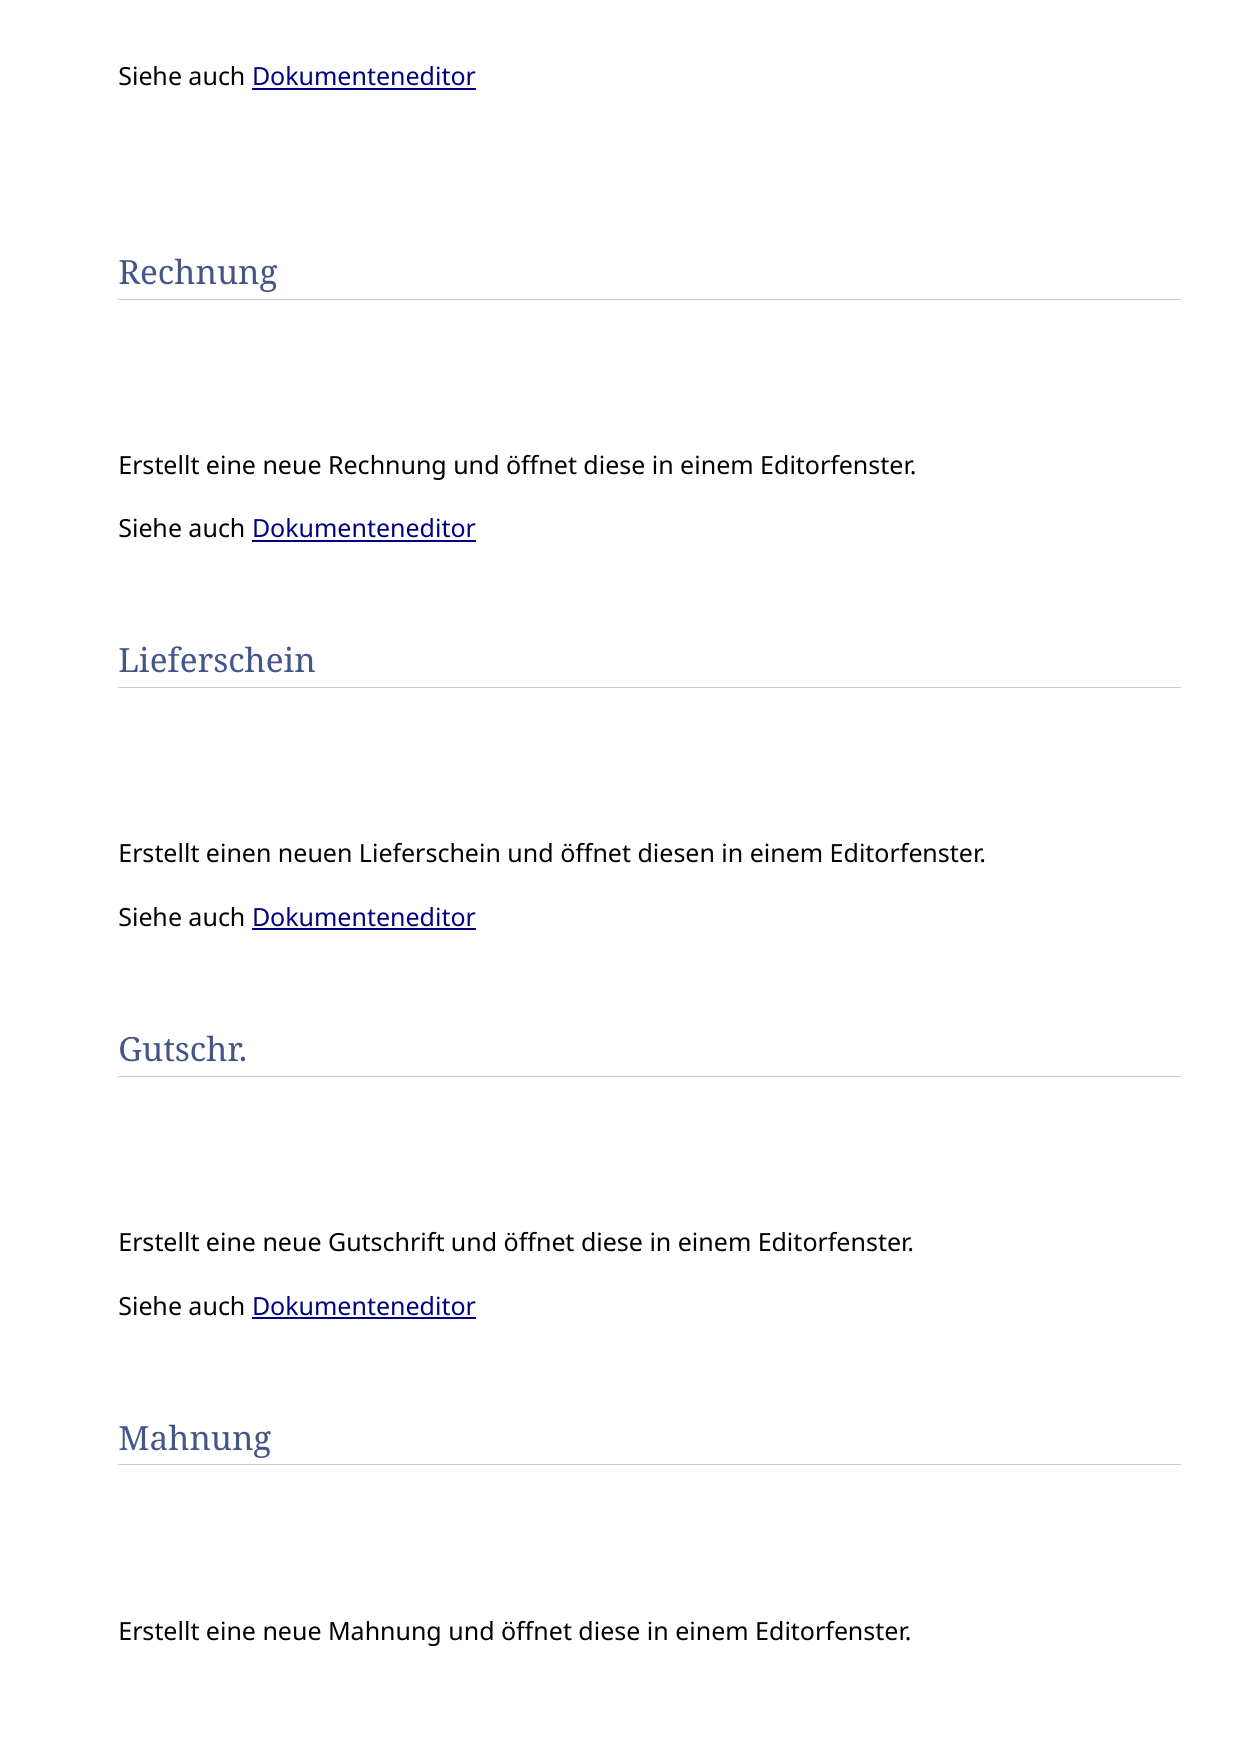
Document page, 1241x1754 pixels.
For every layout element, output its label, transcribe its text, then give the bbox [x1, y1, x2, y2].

subtitle Rechnung [118, 249, 1181, 299]
text Erstellt eine neue Gutschrift und öffnet diese in einem Editorfenster. [118, 1225, 1181, 1259]
subtitle Mahnung [118, 1414, 1181, 1464]
text Siehe auch Dokumenteneditor [118, 900, 1181, 934]
text Erstellt einen neuen Lieferschein und öffnet diesen in einem Editorfenster. [118, 836, 1181, 870]
text Erstellt eine neue Mahnung und öffnet diese in einem Editorfenster. [118, 1613, 1181, 1647]
subtitle Lieferschein [118, 637, 1181, 687]
text Siehe auch Dokumenteneditor [118, 59, 1181, 93]
text Erstellt eine neue Rechnung und öffnet diese in einem Editorfenster. [118, 448, 1181, 482]
subtitle Gutschr. [118, 1026, 1181, 1076]
text Siehe auch Dokumenteneditor [118, 511, 1181, 545]
text Siehe auch Dokumenteneditor [118, 1288, 1181, 1322]
